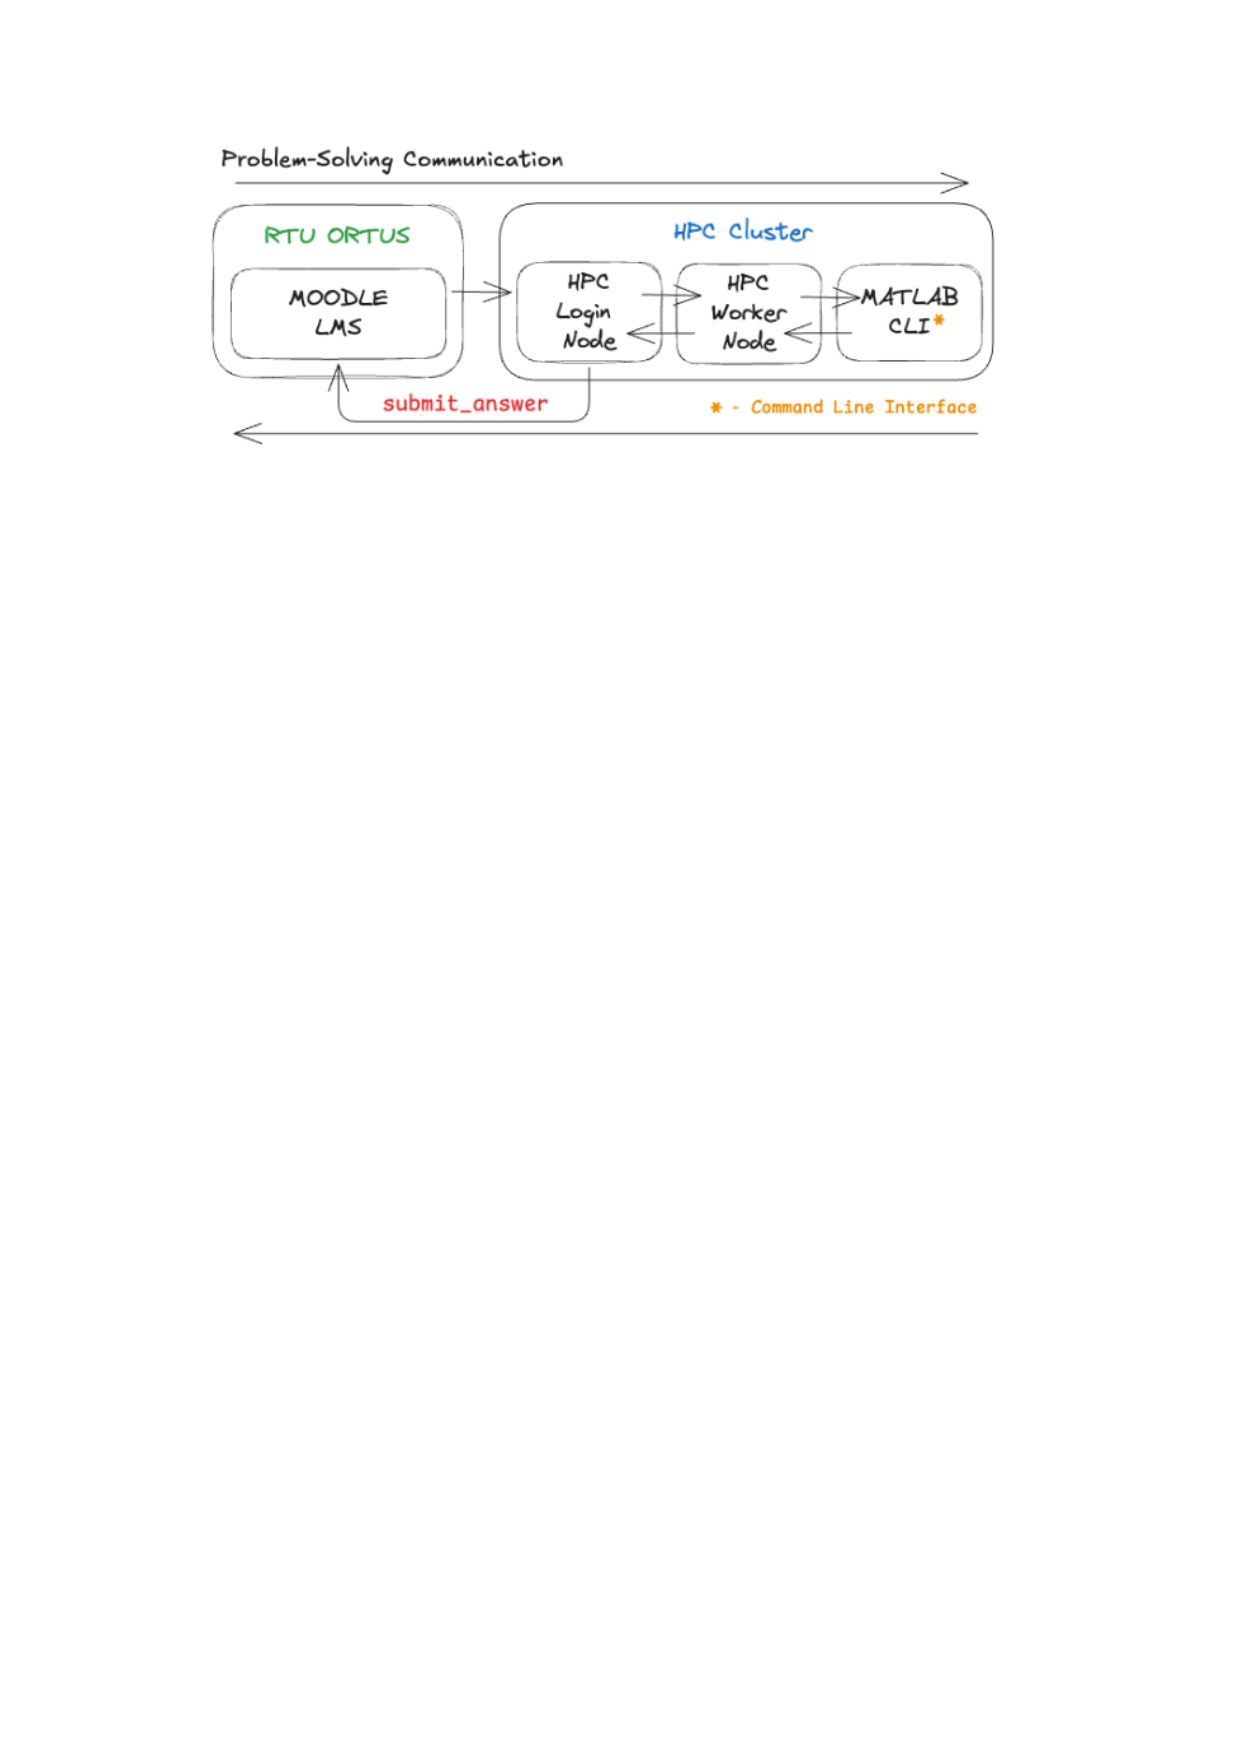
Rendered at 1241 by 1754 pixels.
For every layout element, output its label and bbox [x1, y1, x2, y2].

picture [204, 137, 1039, 456]
